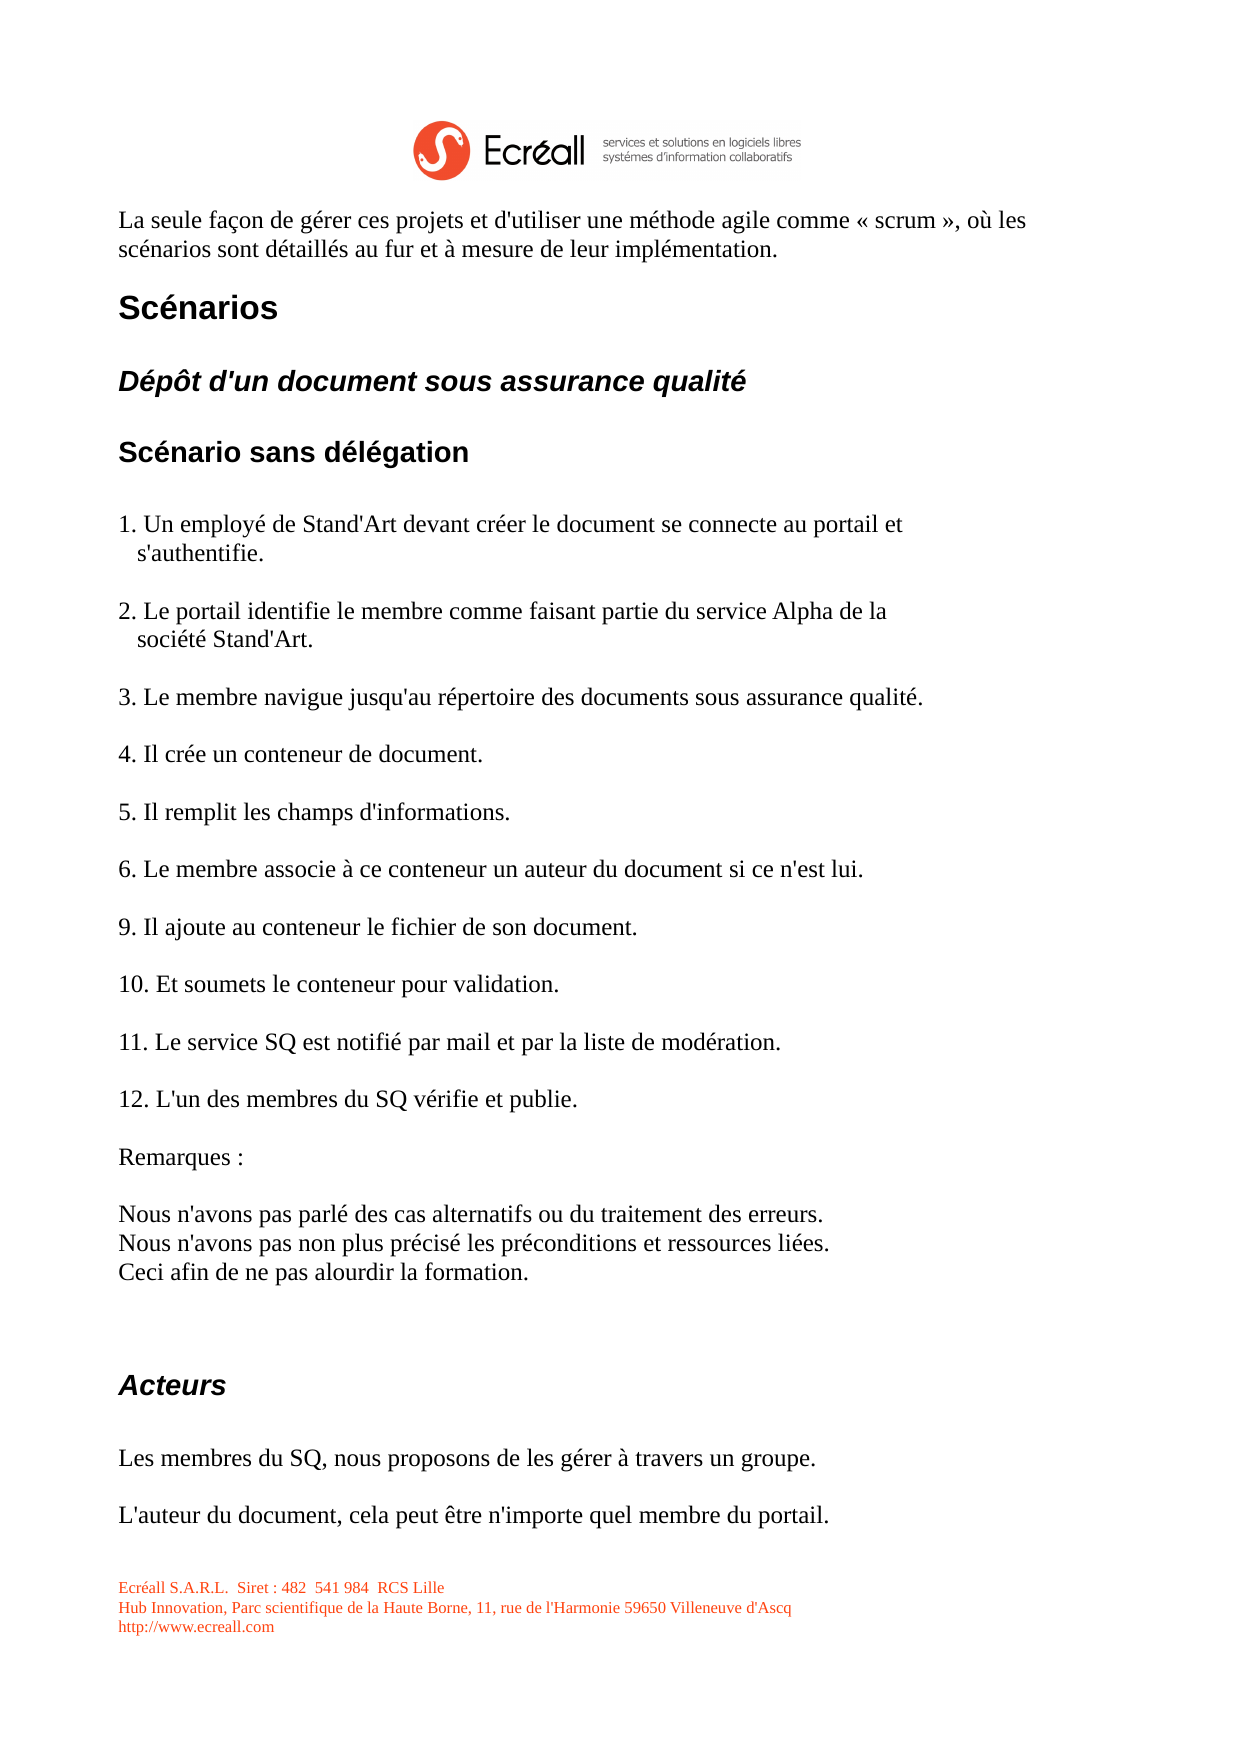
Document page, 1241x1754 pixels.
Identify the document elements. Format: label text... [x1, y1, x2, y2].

subtitle Scénarios [118, 288, 1122, 326]
text Nous n'avons pas parlé des cas alternatifs ou du traitement des erreurs. [118, 1199, 1122, 1228]
text 10. Et soumets le conteneur pour validation. [118, 969, 1122, 998]
text La seule façon de gérer ces projets et d'utiliser une méthode agile comme « scrum », où les scénarios sont détaillés au fur et à mesure de leur implémentation. [118, 205, 1122, 263]
text Les membres du SQ, nous proposons de les gérer à travers un groupe. [118, 1443, 1122, 1472]
text 4. Il crée un conteneur de document. [118, 739, 1122, 768]
text 9. Il ajoute au conteneur le fichier de son document. [118, 912, 1122, 941]
subtitle Acteurs [118, 1368, 1122, 1402]
text 6. Le membre associe à ce conteneur un auteur du document si ce n'est lui. [118, 854, 1122, 883]
text société Stand'Art. [118, 624, 1122, 653]
text 3. Le membre navigue jusqu'au répertoire des documents sous assurance qualité. [118, 682, 1122, 711]
picture [413, 120, 801, 181]
text 1. Un employé de Stand'Art devant créer le document se connecte au portail et [118, 509, 1122, 538]
text 2. Le portail identifie le membre comme faisant partie du service Alpha de la [118, 596, 1122, 624]
text 12. L'un des membres du SQ vérifie et publie. [118, 1084, 1122, 1113]
text L'auteur du document, cela peut être n'importe quel membre du portail. [118, 1501, 1122, 1529]
subtitle Dépôt d'un document sous assurance qualité [118, 364, 1122, 397]
text Remarques : [118, 1142, 1122, 1171]
subtitle Scénario sans délégation [118, 435, 1122, 468]
text 11. Le service SQ est notifié par mail et par la liste de modération. [118, 1027, 1122, 1056]
text Nous n'avons pas non plus précisé les préconditions et ressources liées. [118, 1228, 1122, 1257]
text s'authentifie. [118, 538, 1122, 567]
text Ceci afin de ne pas alourdir la formation. [118, 1257, 1122, 1286]
text 5. Il remplit les champs d'informations. [118, 797, 1122, 826]
